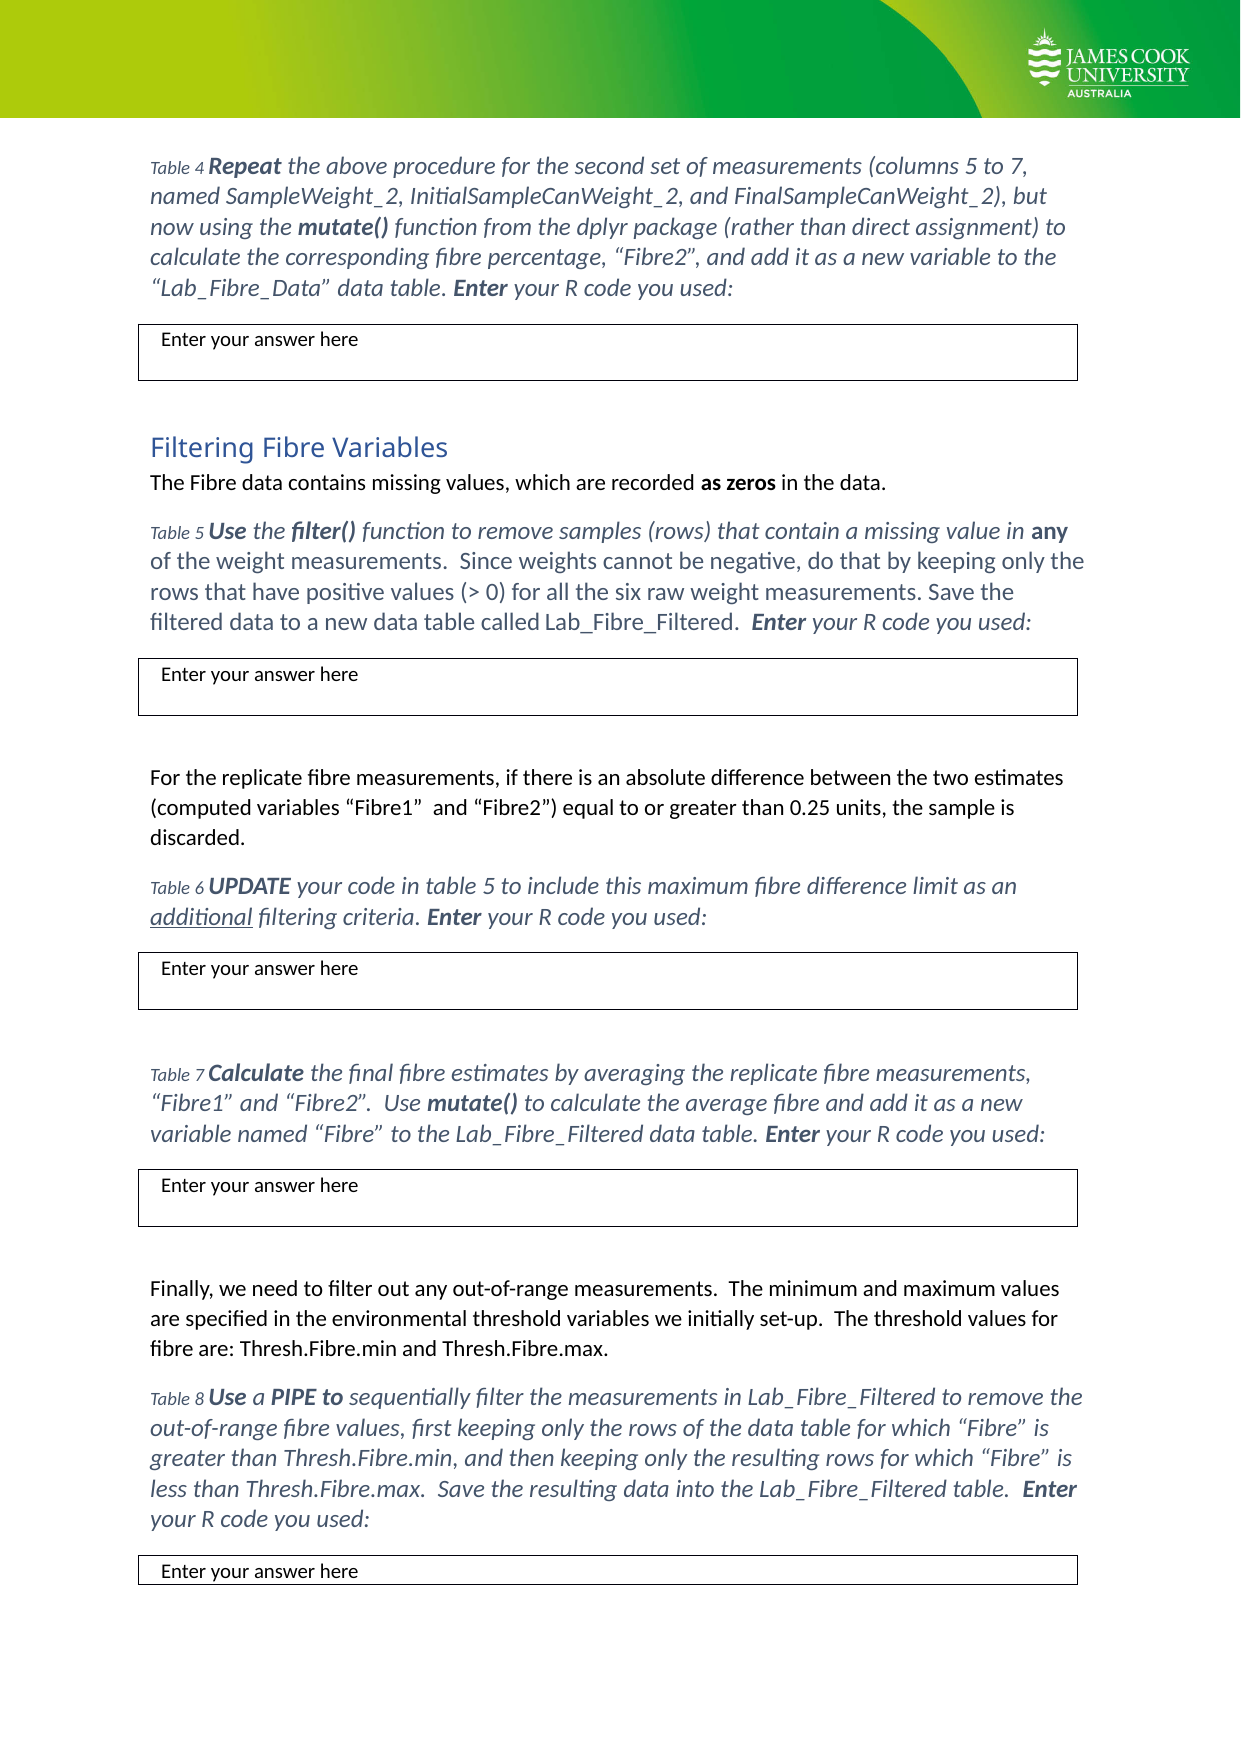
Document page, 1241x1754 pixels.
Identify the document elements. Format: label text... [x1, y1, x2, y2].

table_header Enter your answer here [139, 325, 1077, 380]
text Table 6 UPDATE your code in table 5 to include this maximum fibre difference limit as an additional filtering criteria. Enter your R code you used: [150, 870, 1090, 931]
text For the replicate fibre measurements, if there is an absolute difference between the two estimates (computed variables “Fibre1” and “Fibre2”) equal to or greater than 0.25 units, the sample is discarded. [150, 763, 1090, 851]
table_header Enter your answer here [139, 1170, 1077, 1226]
table_header Enter your answer here [139, 1556, 1077, 1584]
text Table 8 Use a PIPE to sequentially filter the measurements in Lab_Fibre_Filtered to remove the out-of-range fibre values, first keeping only the rows of the data table for which “Fibre” is greater than Thresh.Fibre.min, and then keeping only the resulting rows for which “Fibre” is less than Thresh.Fibre.max. Save the resulting data into the Lab_Fibre_Filtered table. Enter your R code you used: [150, 1381, 1090, 1534]
subtitle Filtering Fibre Variables [150, 428, 1090, 465]
table_header Enter your answer here [139, 659, 1077, 715]
text Table 7 Calculate the final fibre estimates by averaging the replicate fibre measurements, “Fibre1” and “Fibre2”. Use mutate() to calculate the average fibre and add it as a new variable named “Fibre” to the Lab_Fibre_Filtered data table. Enter your R code you used: [150, 1057, 1090, 1148]
text Table 5 Use the filter() function to remove samples (rows) that contain a missing value in any of the weight measurements. Since weights cannot be negative, do that by keeping only the rows that have positive values (> 0) for all the six raw weight measurements. Save the filtered data to a new data table called Lab_Fibre_Filtered. Enter your R code you used: [150, 515, 1090, 637]
text Finally, we need to filter out any out-of-range measurements. The minimum and maximum values are specified in the environmental threshold variables we initially set-up. The threshold values for fibre are: Thresh.Fibre.min and Thresh.Fibre.max. [150, 1274, 1090, 1363]
text The Fibre data contains missing values, which are recorded as zeros in the data. [150, 468, 1090, 496]
picture [0, 0, 1241, 118]
text Table 4 Repeat the above procedure for the second set of measurements (columns 5 to 7, named SampleWeight_2, InitialSampleCanWeight_2, and FinalSampleCanWeight_2), but now using the mutate() function from the dplyr package (rather than direct assignment) to calculate the corresponding fibre percentage, “Fibre2”, and add it as a new variable to the “Lab_Fibre_Data” data table. Enter your R code you used: [150, 150, 1090, 303]
table_header Enter your answer here [139, 953, 1077, 1009]
